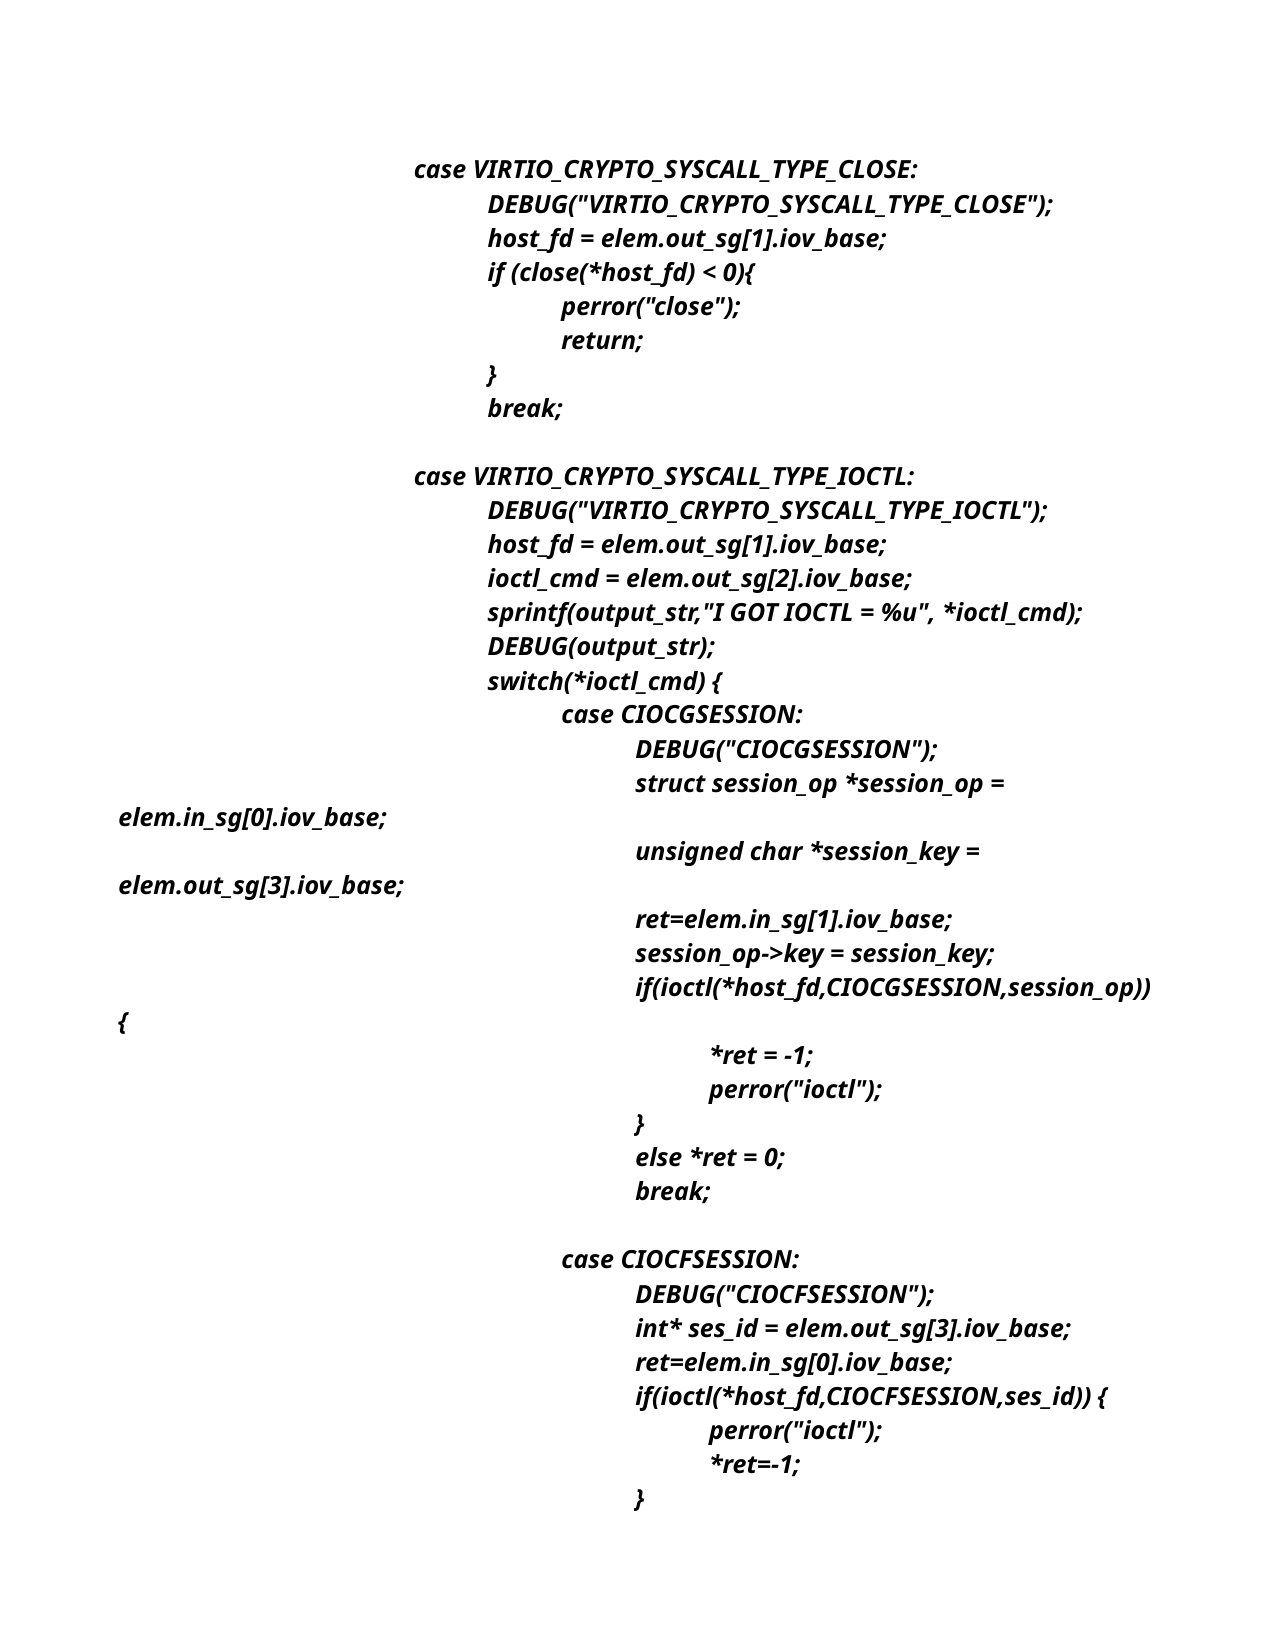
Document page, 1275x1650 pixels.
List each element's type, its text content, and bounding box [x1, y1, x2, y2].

text } [118, 1481, 1157, 1515]
text case CIOCFSESSION: [118, 1242, 1157, 1276]
text return; [118, 322, 1157, 357]
text if (close(*host_fd) < 0){ [118, 254, 1157, 288]
text case VIRTIO_CRYPTO_SYSCALL_TYPE_CLOSE: [118, 152, 1157, 186]
text *ret=-1; [118, 1447, 1157, 1481]
text unsigned char *session_key = elem.out_sg[3].iov_base; [118, 833, 1157, 902]
text perror("ioctl"); [118, 1412, 1157, 1447]
text DEBUG("VIRTIO_CRYPTO_SYSCALL_TYPE_CLOSE"); [118, 186, 1157, 220]
text DEBUG("VIRTIO_CRYPTO_SYSCALL_TYPE_IOCTL"); [118, 493, 1157, 527]
text else *ret = 0; [118, 1140, 1157, 1174]
text int* ses_id = elem.out_sg[3].iov_base; [118, 1310, 1157, 1344]
text switch(*ioctl_cmd) { [118, 663, 1157, 697]
text if(ioctl(*host_fd,CIOCFSESSION,ses_id)) { [118, 1378, 1157, 1412]
text ioctl_cmd = elem.out_sg[2].iov_base; [118, 561, 1157, 595]
text host_fd = elem.out_sg[1].iov_base; [118, 527, 1157, 561]
text DEBUG(output_str); [118, 629, 1157, 663]
text break; [118, 1174, 1157, 1208]
text perror("ioctl"); [118, 1072, 1157, 1106]
text ret=elem.in_sg[0].iov_base; [118, 1344, 1157, 1378]
text } [118, 1106, 1157, 1140]
text perror("close"); [118, 288, 1157, 322]
text host_fd = elem.out_sg[1].iov_base; [118, 220, 1157, 254]
text } [118, 357, 1157, 391]
text if(ioctl(*host_fd,CIOCGSESSION,session_op)){ [118, 970, 1157, 1038]
text DEBUG("CIOCFSESSION"); [118, 1276, 1157, 1310]
text DEBUG("CIOCGSESSION"); [118, 731, 1157, 765]
text session_op->key = session_key; [118, 936, 1157, 970]
text ret=elem.in_sg[1].iov_base; [118, 902, 1157, 936]
text case VIRTIO_CRYPTO_SYSCALL_TYPE_IOCTL: [118, 459, 1157, 493]
text sprintf(output_str,"I GOT IOCTL = %u", *ioctl_cmd); [118, 595, 1157, 629]
text struct session_op *session_op = elem.in_sg[0].iov_base; [118, 765, 1157, 833]
text break; [118, 391, 1157, 425]
text case CIOCGSESSION: [118, 697, 1157, 731]
text *ret = -1; [118, 1038, 1157, 1072]
